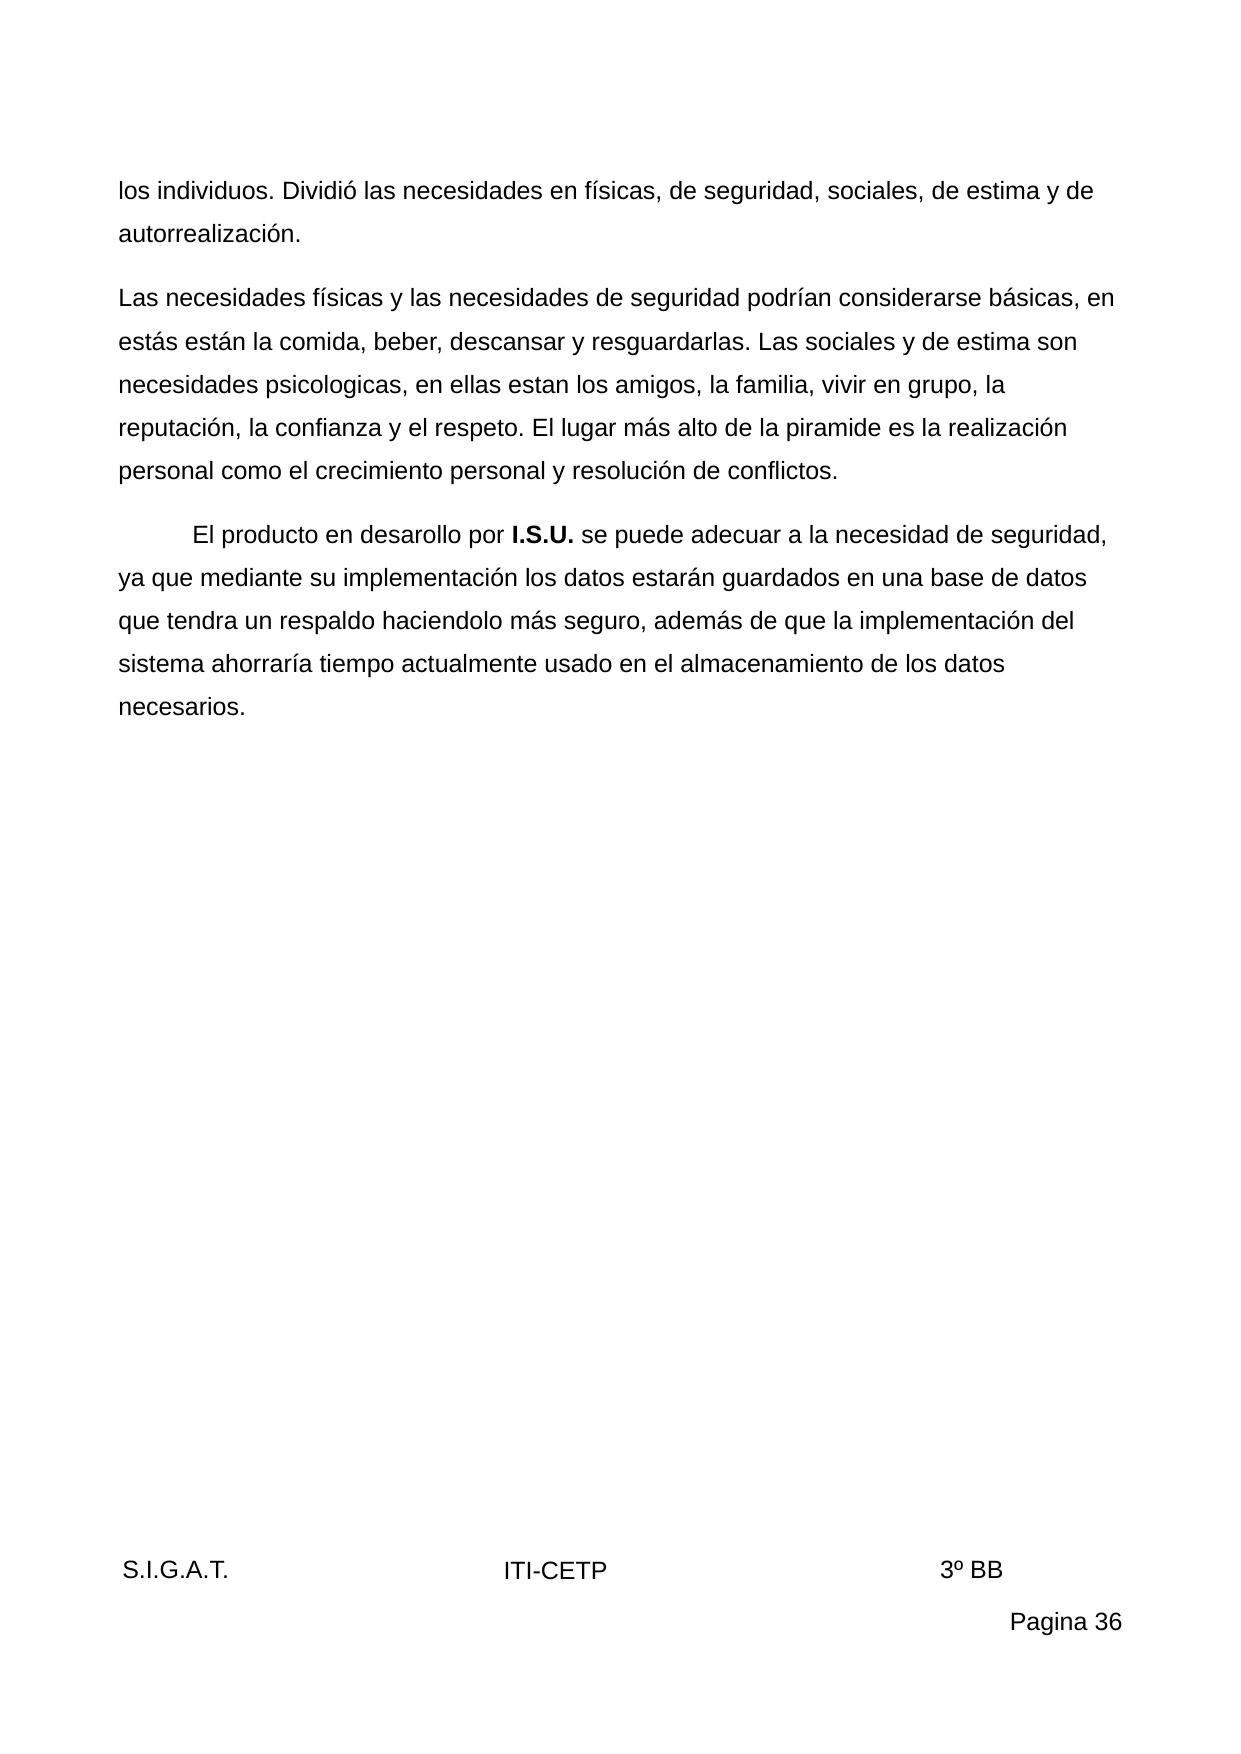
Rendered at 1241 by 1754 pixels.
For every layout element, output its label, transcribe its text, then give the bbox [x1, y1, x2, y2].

text los individuos. Dividió las necesidades en físicas, de seguridad, sociales, de estima y de autorrealización. [118, 176, 1122, 248]
text El producto en desarollo por I.S.U. se puede adecuar a la necesidad de seguridad, ya que mediante su implementación los datos estarán guardados en una base de datos que tendra un respaldo haciendolo más seguro, además de que la implementación del sistema ahorraría tiempo actualmente usado en el almacenamiento de los datos necesarios. [118, 520, 1122, 721]
text Las necesidades físicas y las necesidades de seguridad podrían considerarse básicas, en estás están la comida, beber, descansar y resguardarlas. Las sociales y de estima son necesidades psicologicas, en ellas estan los amigos, la familia, vivir en grupo, la reputación, la confianza y el respeto. El lugar más alto de la piramide es la realización personal como el crecimiento personal y resolución de conflictos. [118, 283, 1122, 485]
